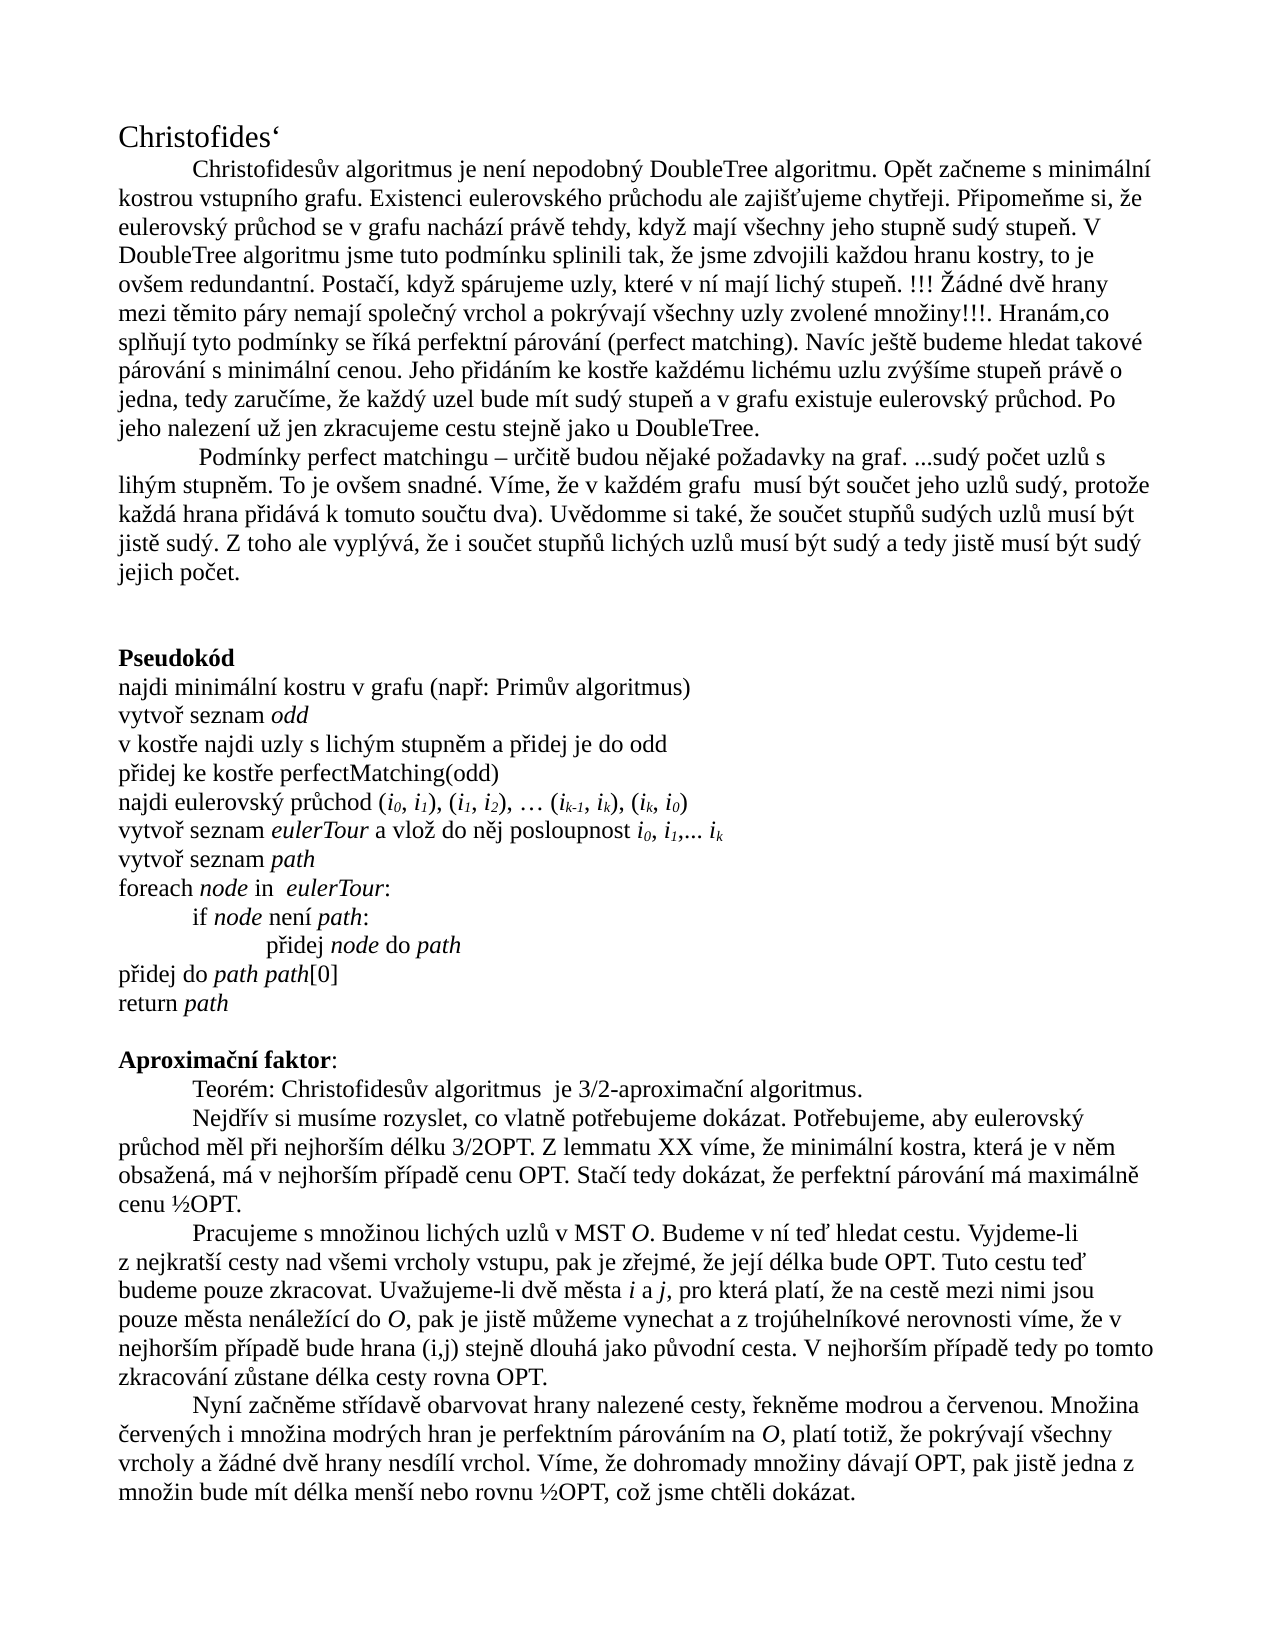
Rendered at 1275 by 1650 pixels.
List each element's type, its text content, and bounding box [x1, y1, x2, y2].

text Podmínky perfect matchingu – určitě budou nějaké požadavky na graf. ...sudý počet uzlů s lihým stupněm. To je ovšem snadné. Víme, že v každém grafu musí být součet jeho uzlů sudý, protože každá hrana přidává k tomuto součtu dva). Uvědomme si také, že součet stupňů sudých uzlů musí být jistě sudý. Z toho ale vyplývá, že i součet stupňů lichých uzlů musí být sudý a tedy jistě musí být sudý jejich počet. [118, 442, 1157, 585]
text Christofides‘ [118, 118, 1157, 154]
text return path [118, 988, 1157, 1017]
text Teorém: Christofidesův algoritmus je 3/2-aproximační algoritmus. [118, 1074, 1157, 1103]
text najdi minimální kostru v grafu (např: Primův algoritmus) [118, 672, 1157, 700]
text přidej ke kostře perfectMatching(odd) [118, 758, 1157, 787]
text vytvoř seznam odd [118, 700, 1157, 729]
text Nyní začněme střídavě obarvovat hrany nalezené cesty, řekněme modrou a červenou. Množina červených i množina modrých hran je perfektním párováním na O, platí totiž, že pokrývají všechny vrcholy a žádné dvě hrany nesdílí vrchol. Víme, že dohromady množiny dávají OPT, pak jistě jedna z množin bude mít délka menší nebo rovnu ½OPT, což jsme chtěli dokázat. [118, 1390, 1157, 1505]
text vytvoř seznam eulerTour a vlož do něj posloupnost i0, i1,... ik [118, 815, 1157, 844]
text foreach node in eulerTour: [118, 873, 1157, 902]
text Aproximační faktor: [118, 1045, 1157, 1074]
text if node není path: [118, 902, 1157, 930]
text Pracujeme s množinou lichých uzlů v MST O. Budeme v ní teď hledat cestu. Vyjdeme-li z nejkratší cesty nad všemi vrcholy vstupu, pak je zřejmé, že její délka bude OPT. Tuto cestu teď budeme pouze zkracovat. Uvažujeme-li dvě města i a j, pro která platí, že na cestě mezi nimi jsou pouze města nenáležící do O, pak je jistě můžeme vynechat a z trojúhelníkové nerovnosti víme, že v nejhorším případě bude hrana (i,j) stejně dlouhá jako původní cesta. V nejhorším případě tedy po tomto zkracování zůstane délka cesty rovna OPT. [118, 1218, 1157, 1390]
text v kostře najdi uzly s lichým stupněm a přidej je do odd [118, 729, 1157, 758]
text Christofidesův algoritmus je není nepodobný DoubleTree algoritmu. Opět začneme s minimální kostrou vstupního grafu. Existenci eulerovského průchodu ale zajišťujeme chytřeji. Připomeňme si, že eulerovský průchod se v grafu nachází právě tehdy, když mají všechny jeho stupně sudý stupeň. V DoubleTree algoritmu jsme tuto podmínku splinili tak, že jsme zdvojili každou hranu kostry, to je ovšem redundantní. Postačí, když spárujeme uzly, které v ní mají lichý stupeň. !!! Žádné dvě hrany mezi těmito páry nemají společný vrchol a pokrývají všechny uzly zvolené množiny!!!. Hranám,co splňují tyto podmínky se říká perfektní párování (perfect matching). Navíc ještě budeme hledat takové párování s minimální cenou. Jeho přidáním ke kostře každému lichému uzlu zvýšíme stupeň právě o jedna, tedy zaručíme, že každý uzel bude mít sudý stupeň a v grafu existuje eulerovský průchod. Po jeho nalezení už jen zkracujeme cestu stejně jako u DoubleTree. [118, 154, 1157, 442]
text Nejdřív si musíme rozyslet, co vlatně potřebujeme dokázat. Potřebujeme, aby eulerovský průchod měl při nejhorším délku 3/2OPT. Z lemmatu XX víme, že minimální kostra, která je v něm obsažená, má v nejhorším případě cenu OPT. Stačí tedy dokázat, že perfektní párování má maximálně cenu ½OPT. [118, 1103, 1157, 1218]
text přidej node do path [118, 930, 1157, 959]
text Pseudokód [118, 643, 1157, 672]
text přidej do path path[0] [118, 959, 1157, 988]
text najdi eulerovský průchod (i0, i1), (i1, i2), … (ik-1, ik), (ik, i0) [118, 787, 1157, 815]
text vytvoř seznam path [118, 844, 1157, 873]
